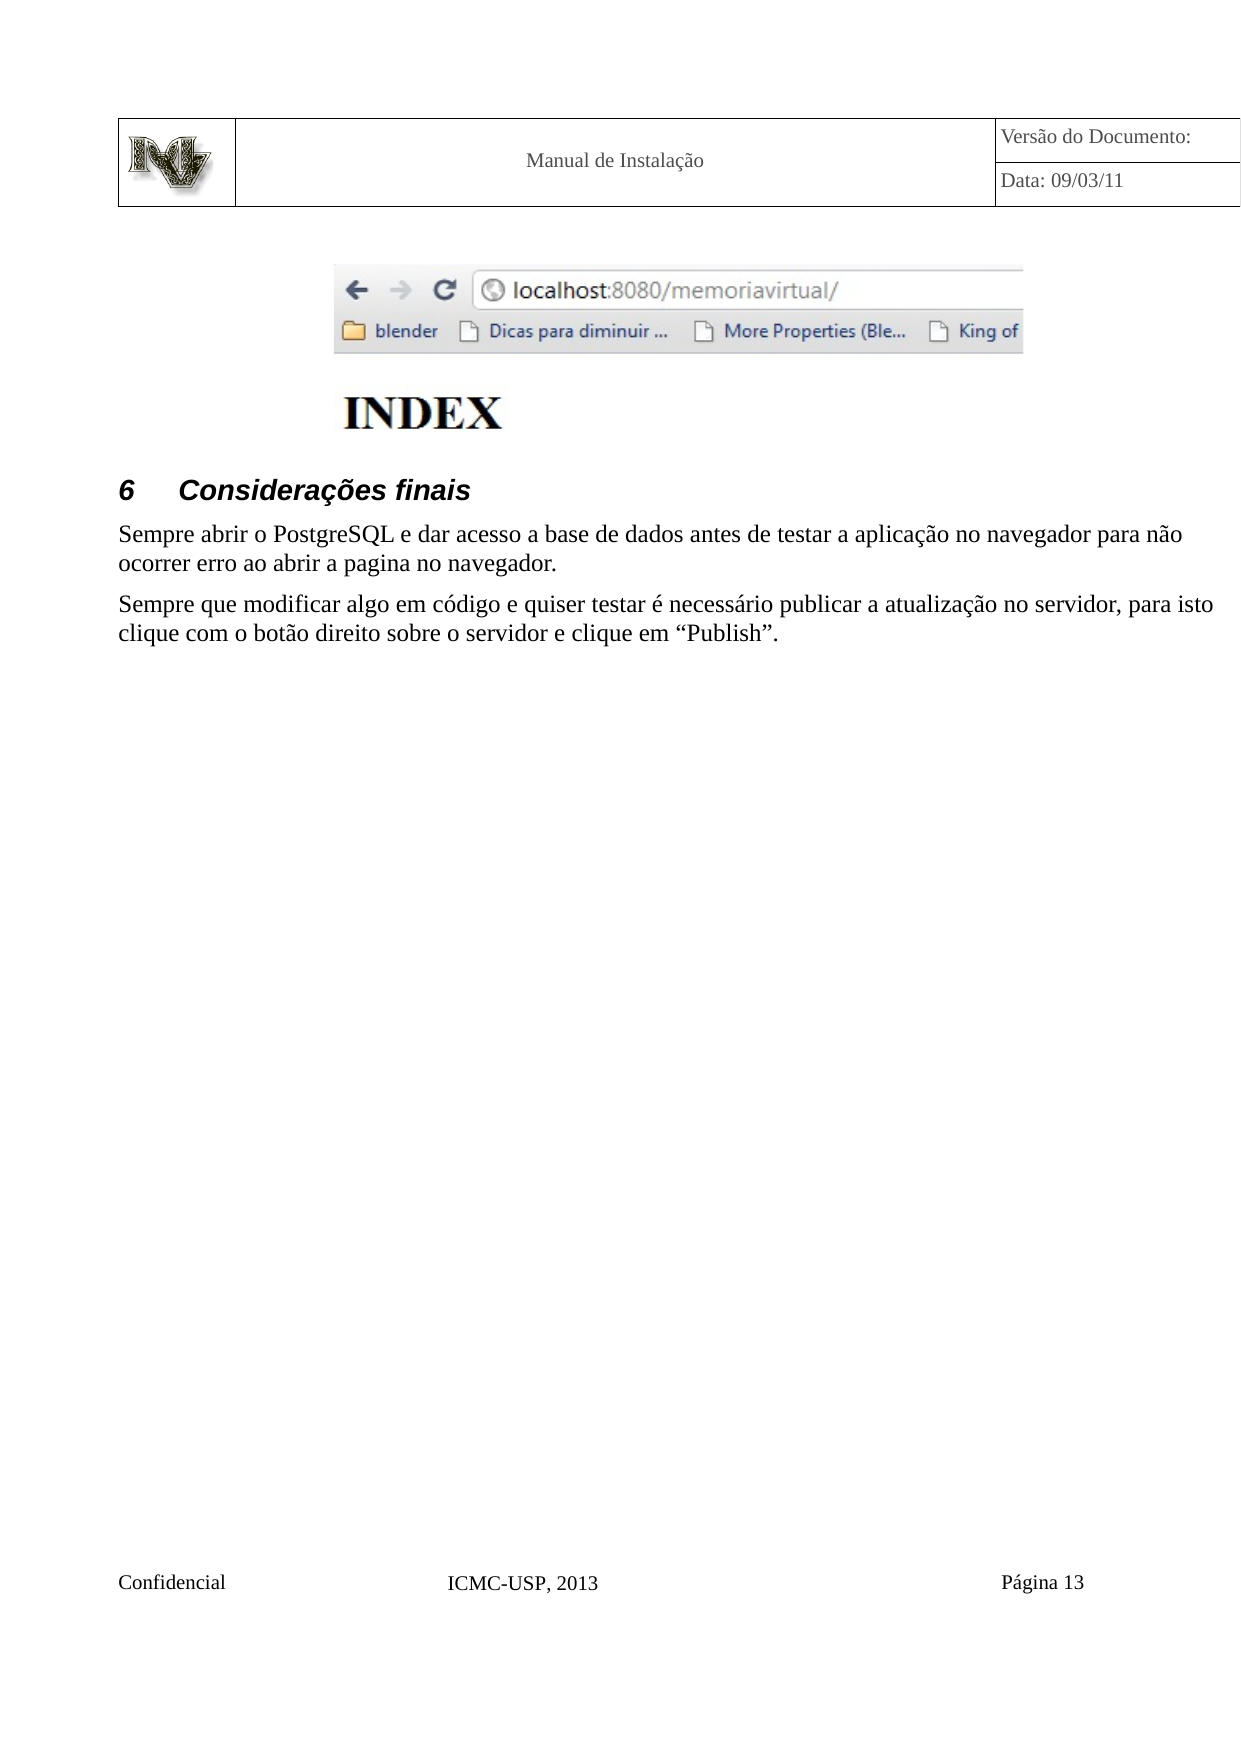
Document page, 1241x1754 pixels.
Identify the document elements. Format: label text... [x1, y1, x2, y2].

text Sempre que modificar algo em código e quiser testar é necessário publicar a atualização no servidor, para isto clique com o botão direito sobre o servidor e clique em “Publish”. [118, 589, 1240, 647]
picture [123, 125, 214, 200]
text Sempre abrir o PostgreSQL e dar acesso a base de dados antes de testar a aplicação no navegador para não ocorrer erro ao abrir a pagina no navegador. [118, 519, 1240, 577]
subtitle Considerações finais [118, 265, 1240, 507]
picture [333, 264, 1025, 474]
